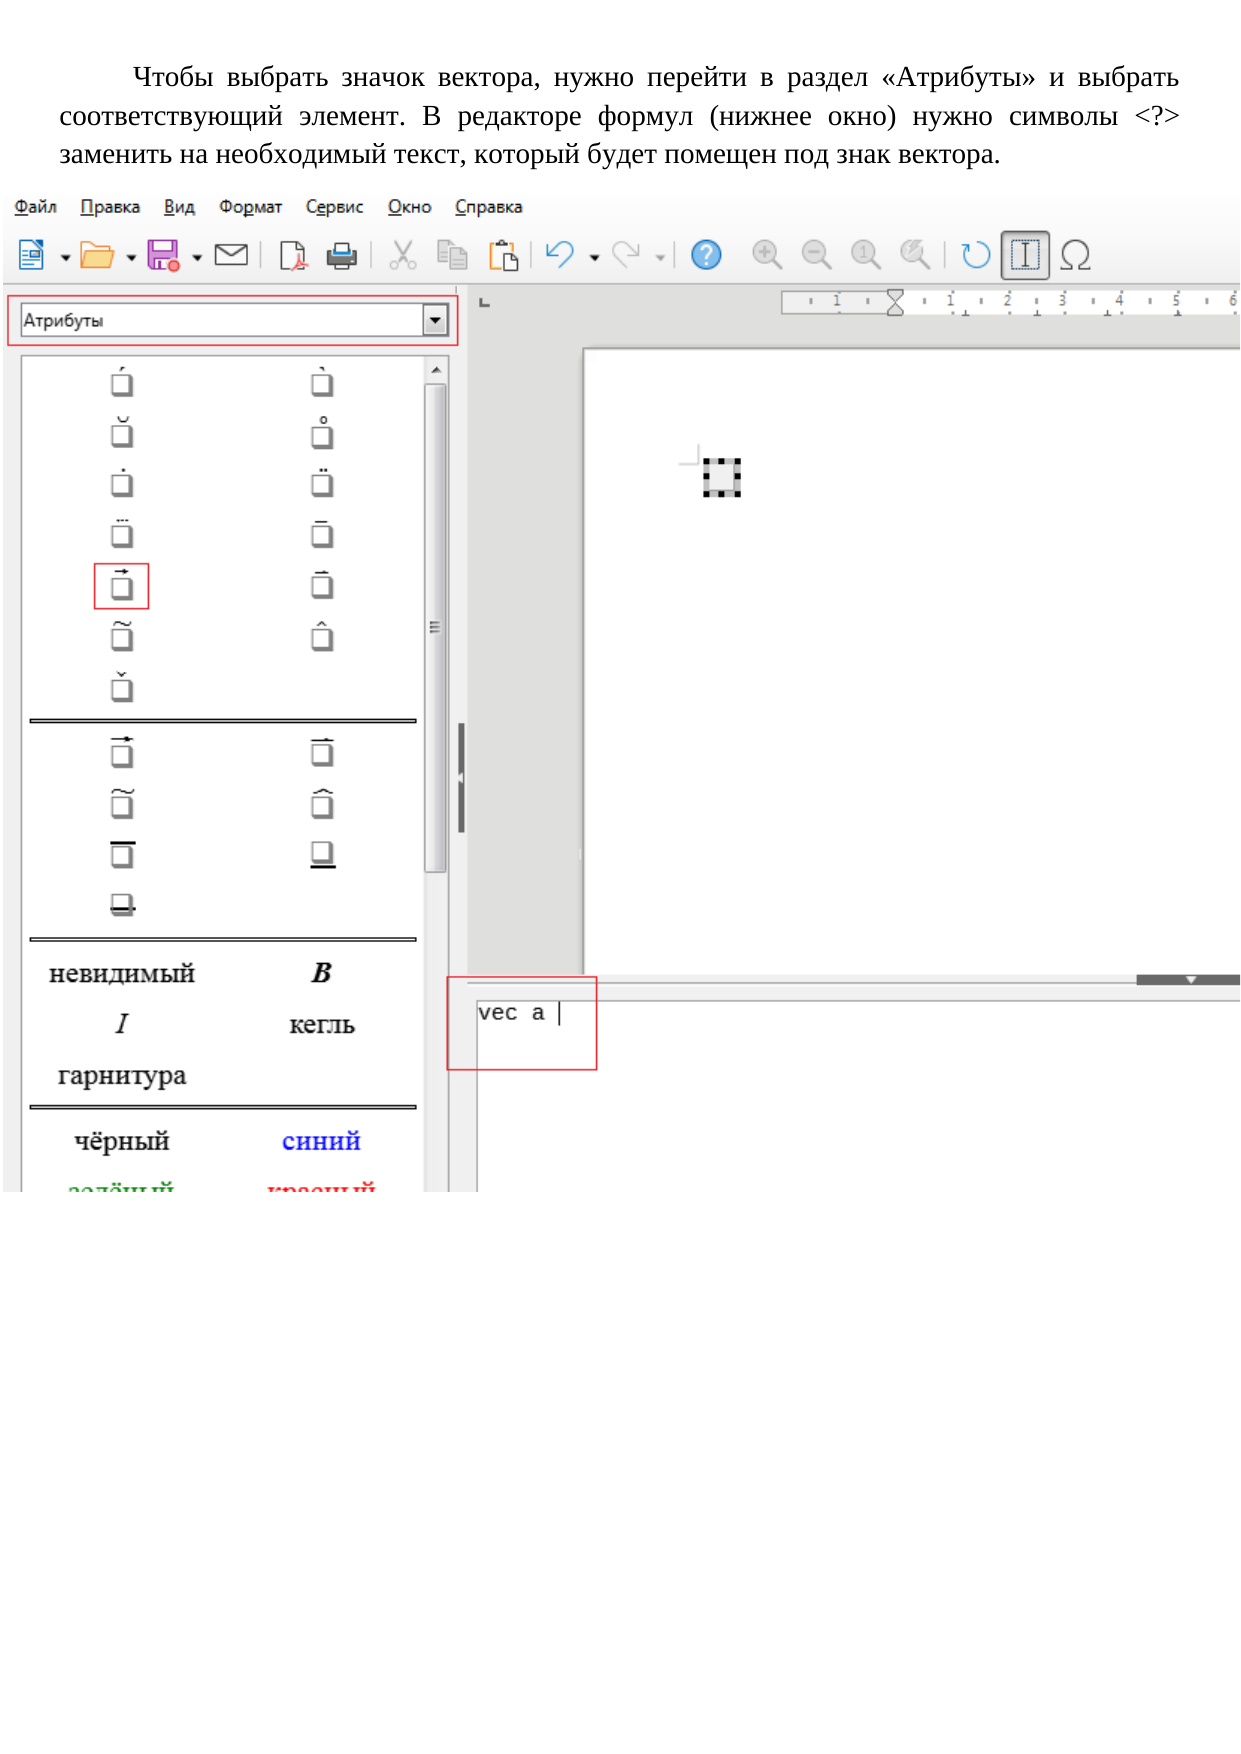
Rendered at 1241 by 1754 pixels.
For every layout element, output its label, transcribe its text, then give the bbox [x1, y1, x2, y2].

picture [3, 195, 1241, 1192]
text Чтобы выбрать значок вектора, нужно перейти в раздел «Атрибуты» и выбрать соответствующий элемент. В редакторе формул (нижнее окно) нужно символы <?> заменить на необходимый текст, который будет помещен под знак вектора. [59, 59, 1181, 170]
